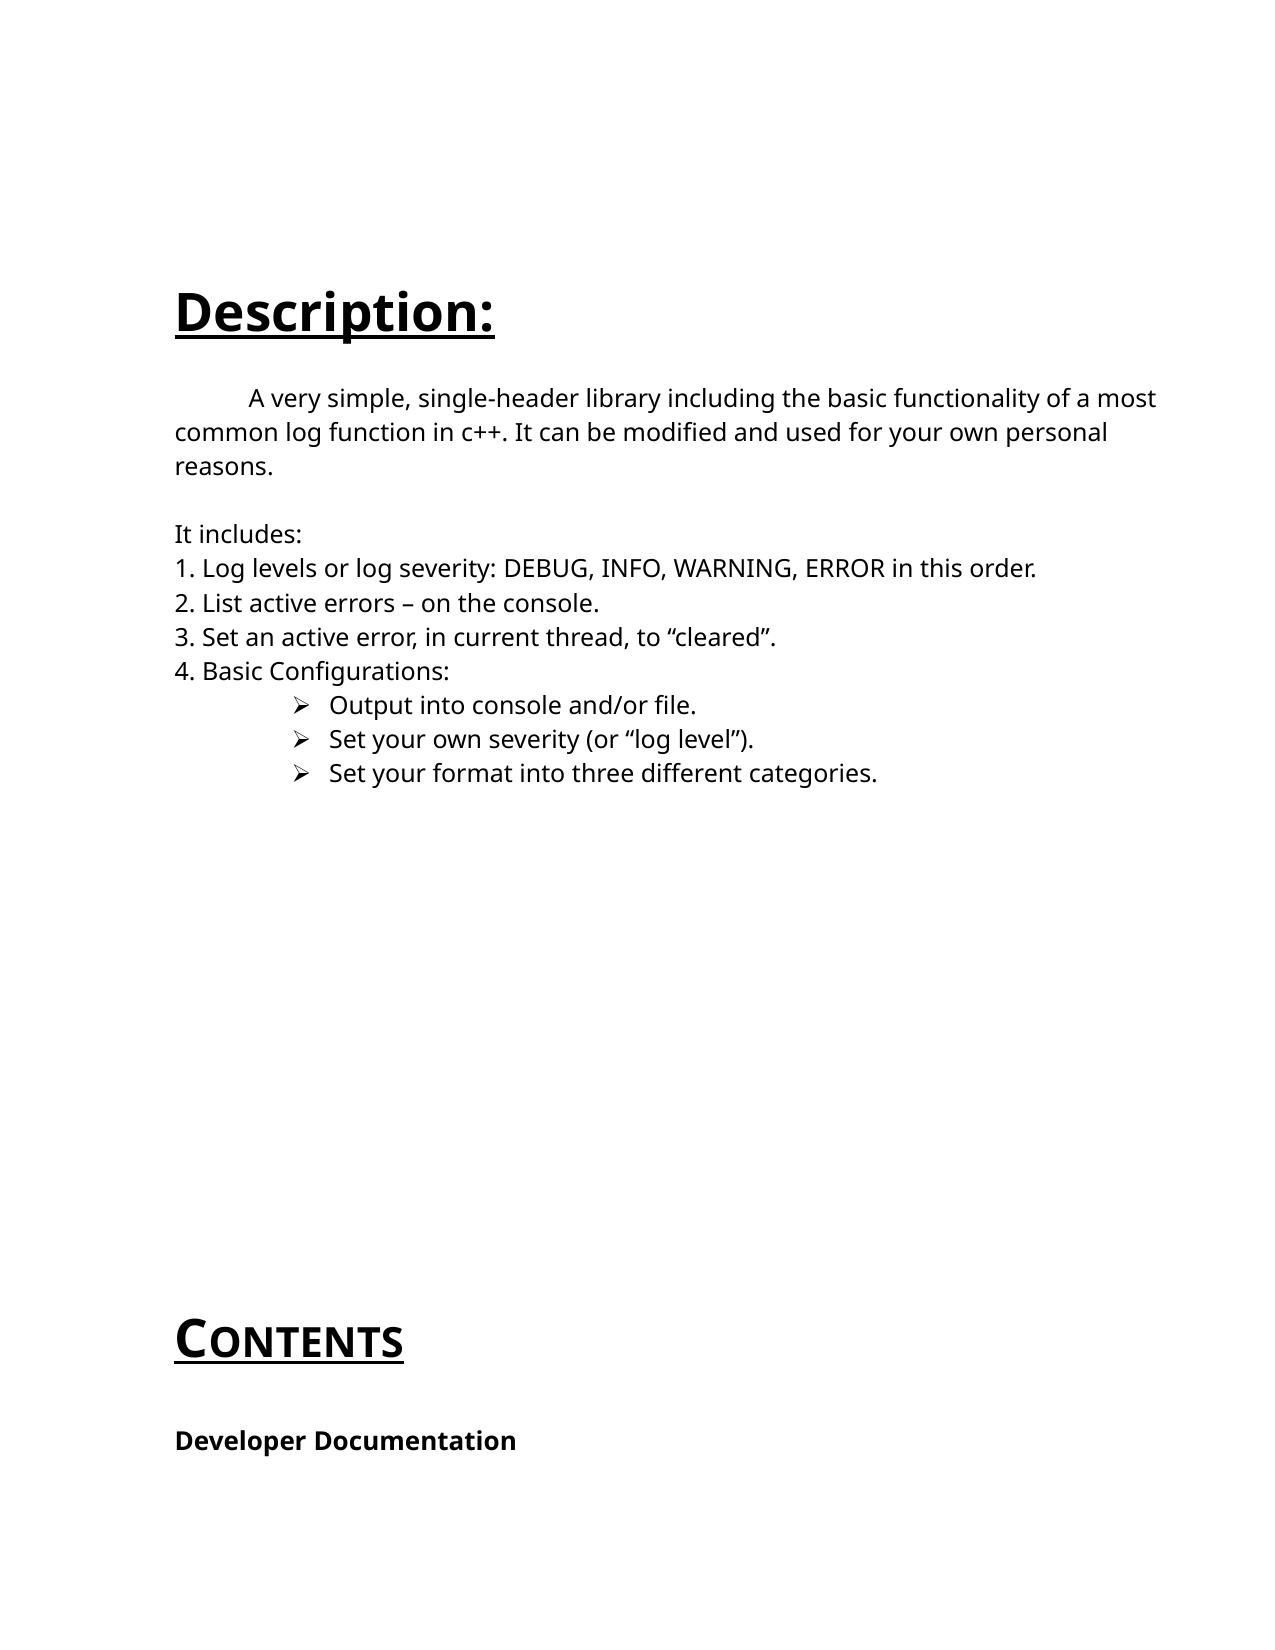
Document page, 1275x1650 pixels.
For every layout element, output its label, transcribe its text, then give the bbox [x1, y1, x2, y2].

text Developer Documentation [174, 1423, 1157, 1458]
text A very simple, single-header library including the basic functionality of a most common log function in c++. It can be modified and used for your own personal reasons. [174, 381, 1157, 483]
list Set your format into three different categories. [291, 756, 1157, 789]
text 3. Set an active error, in current thread, to “cleared”. [174, 619, 1157, 653]
list Output into console and/or file. [291, 687, 1157, 721]
text It includes: [174, 517, 1157, 551]
text 2. List active errors – on the console. [174, 585, 1157, 619]
list Set your own severity (or “log level”). [291, 721, 1157, 756]
text 1. Log levels or log severity: DEBUG, INFO, WARNING, ERROR in this order. [174, 551, 1157, 585]
text CONTENTS [174, 1301, 1157, 1373]
text 4. Basic Configurations: [174, 653, 1157, 687]
text Description: [174, 274, 1157, 347]
